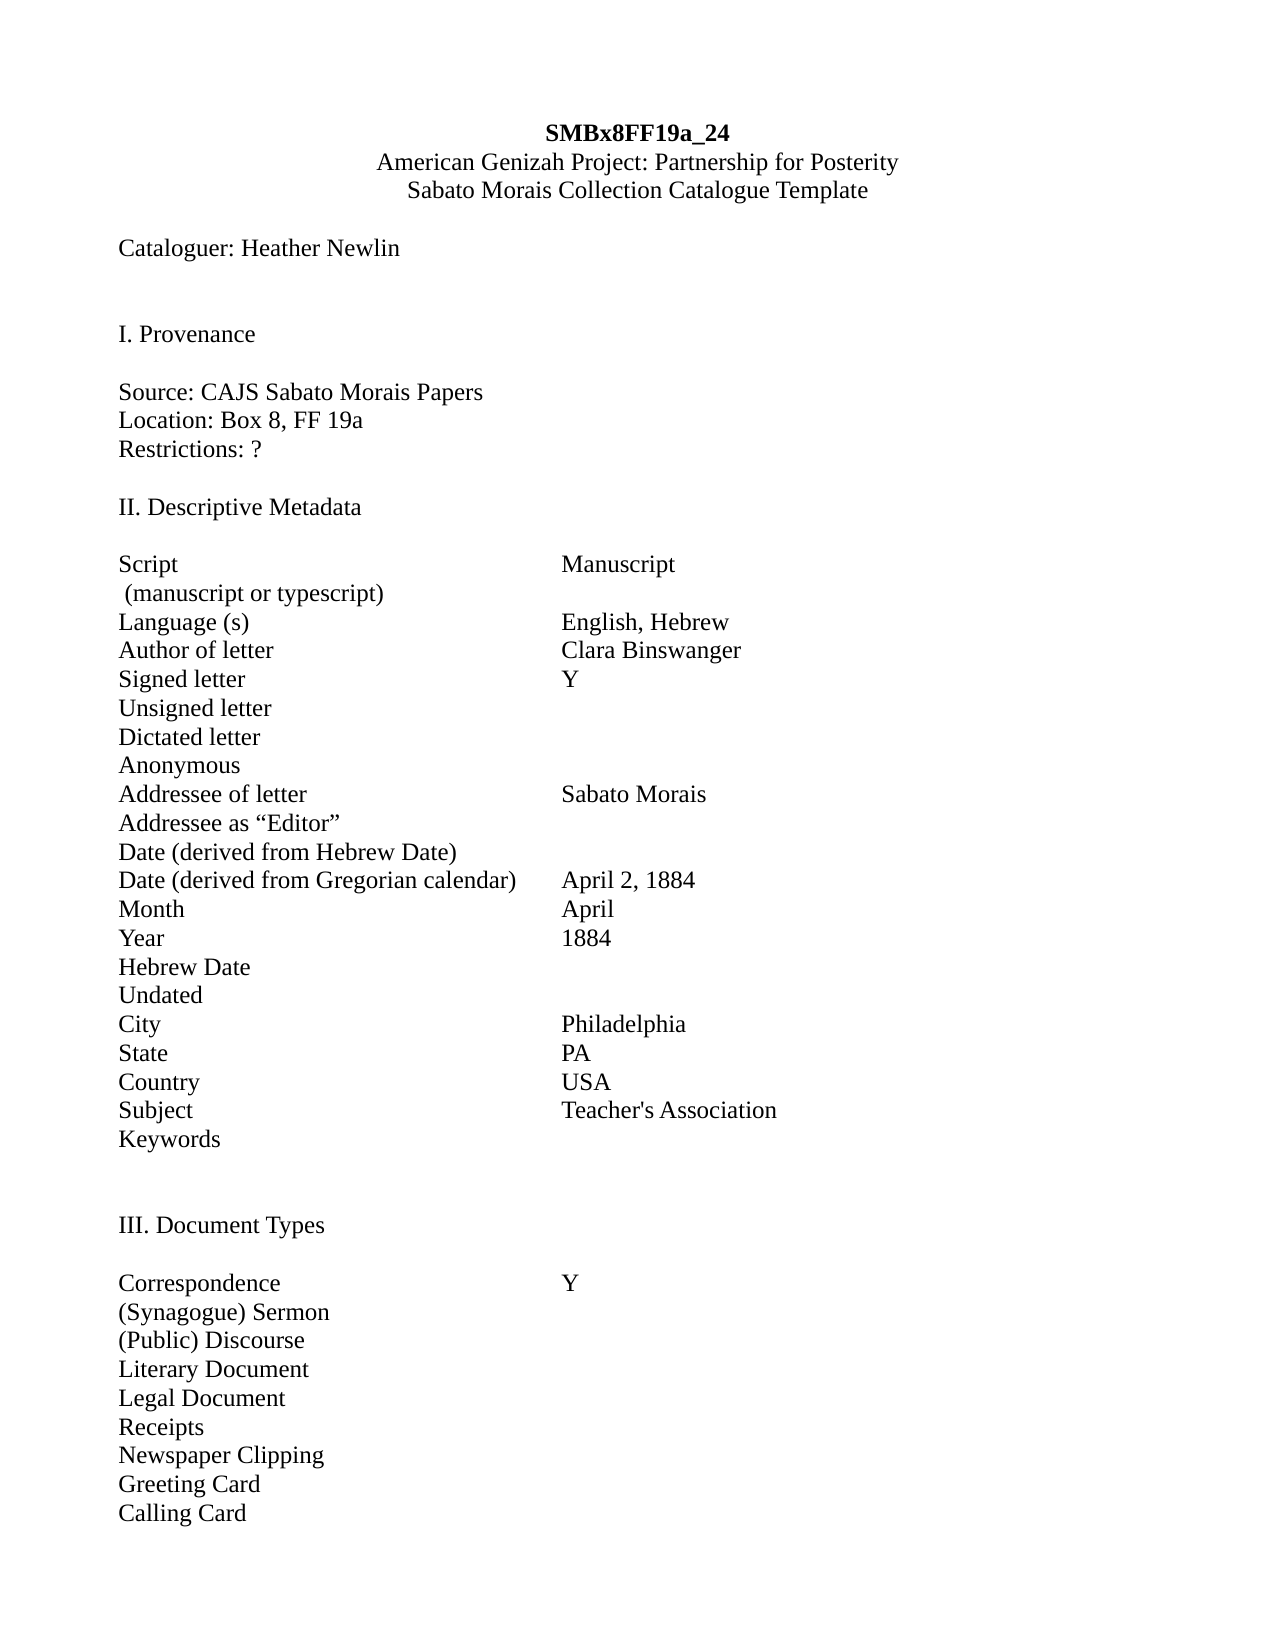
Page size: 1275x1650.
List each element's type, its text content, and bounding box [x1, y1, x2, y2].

text American Genizah Project: Partnership for Posterity [118, 147, 1157, 176]
text City Philadelphia [118, 1009, 1157, 1038]
text Location: Box 8, FF 19a [118, 406, 1157, 434]
text Keywords [118, 1124, 1157, 1153]
text Country USA [118, 1067, 1157, 1096]
text Date (derived from Hebrew Date) [118, 837, 1157, 866]
text I. Provenance [118, 319, 1157, 348]
text Script Manuscript [118, 549, 1157, 578]
text State PA [118, 1038, 1157, 1067]
text Anonymous [118, 751, 1157, 779]
text SMBx8FF19a_24 [118, 118, 1157, 147]
text II. Descriptive Metadata [118, 492, 1157, 521]
text Legal Document [118, 1383, 1157, 1412]
text Subject Teacher's Association [118, 1096, 1157, 1124]
text Language (s) English, Hebrew [118, 607, 1157, 636]
text Correspondence Y [118, 1268, 1157, 1297]
text Greeting Card [118, 1469, 1157, 1498]
text Calling Card [118, 1498, 1157, 1527]
text Cataloguer: Heather Newlin [118, 233, 1157, 262]
text (Public) Discourse [118, 1326, 1157, 1354]
text Addressee as “Editor” [118, 808, 1157, 837]
text Restrictions: ? [118, 434, 1157, 463]
text III. Document Types [118, 1211, 1157, 1239]
text Literary Document [118, 1354, 1157, 1383]
text Author of letter Clara Binswanger [118, 636, 1157, 664]
text (Synagogue) Sermon [118, 1297, 1157, 1326]
text Addressee of letter Sabato Morais [118, 779, 1157, 808]
text Sabato Morais Collection Catalogue Template [118, 176, 1157, 204]
text Undated [118, 981, 1157, 1009]
text Receipts [118, 1412, 1157, 1441]
text Dictated letter [118, 722, 1157, 751]
text Year 1884 [118, 923, 1157, 952]
text Unsigned letter [118, 693, 1157, 722]
text Hebrew Date [118, 952, 1157, 981]
text Source: CAJS Sabato Morais Papers [118, 377, 1157, 406]
text Newspaper Clipping [118, 1441, 1157, 1469]
text Signed letter Y [118, 664, 1157, 693]
text Date (derived from Gregorian calendar) April 2, 1884 [118, 866, 1157, 894]
text (manuscript or typescript) [118, 578, 1157, 607]
text Month April [118, 894, 1157, 923]
